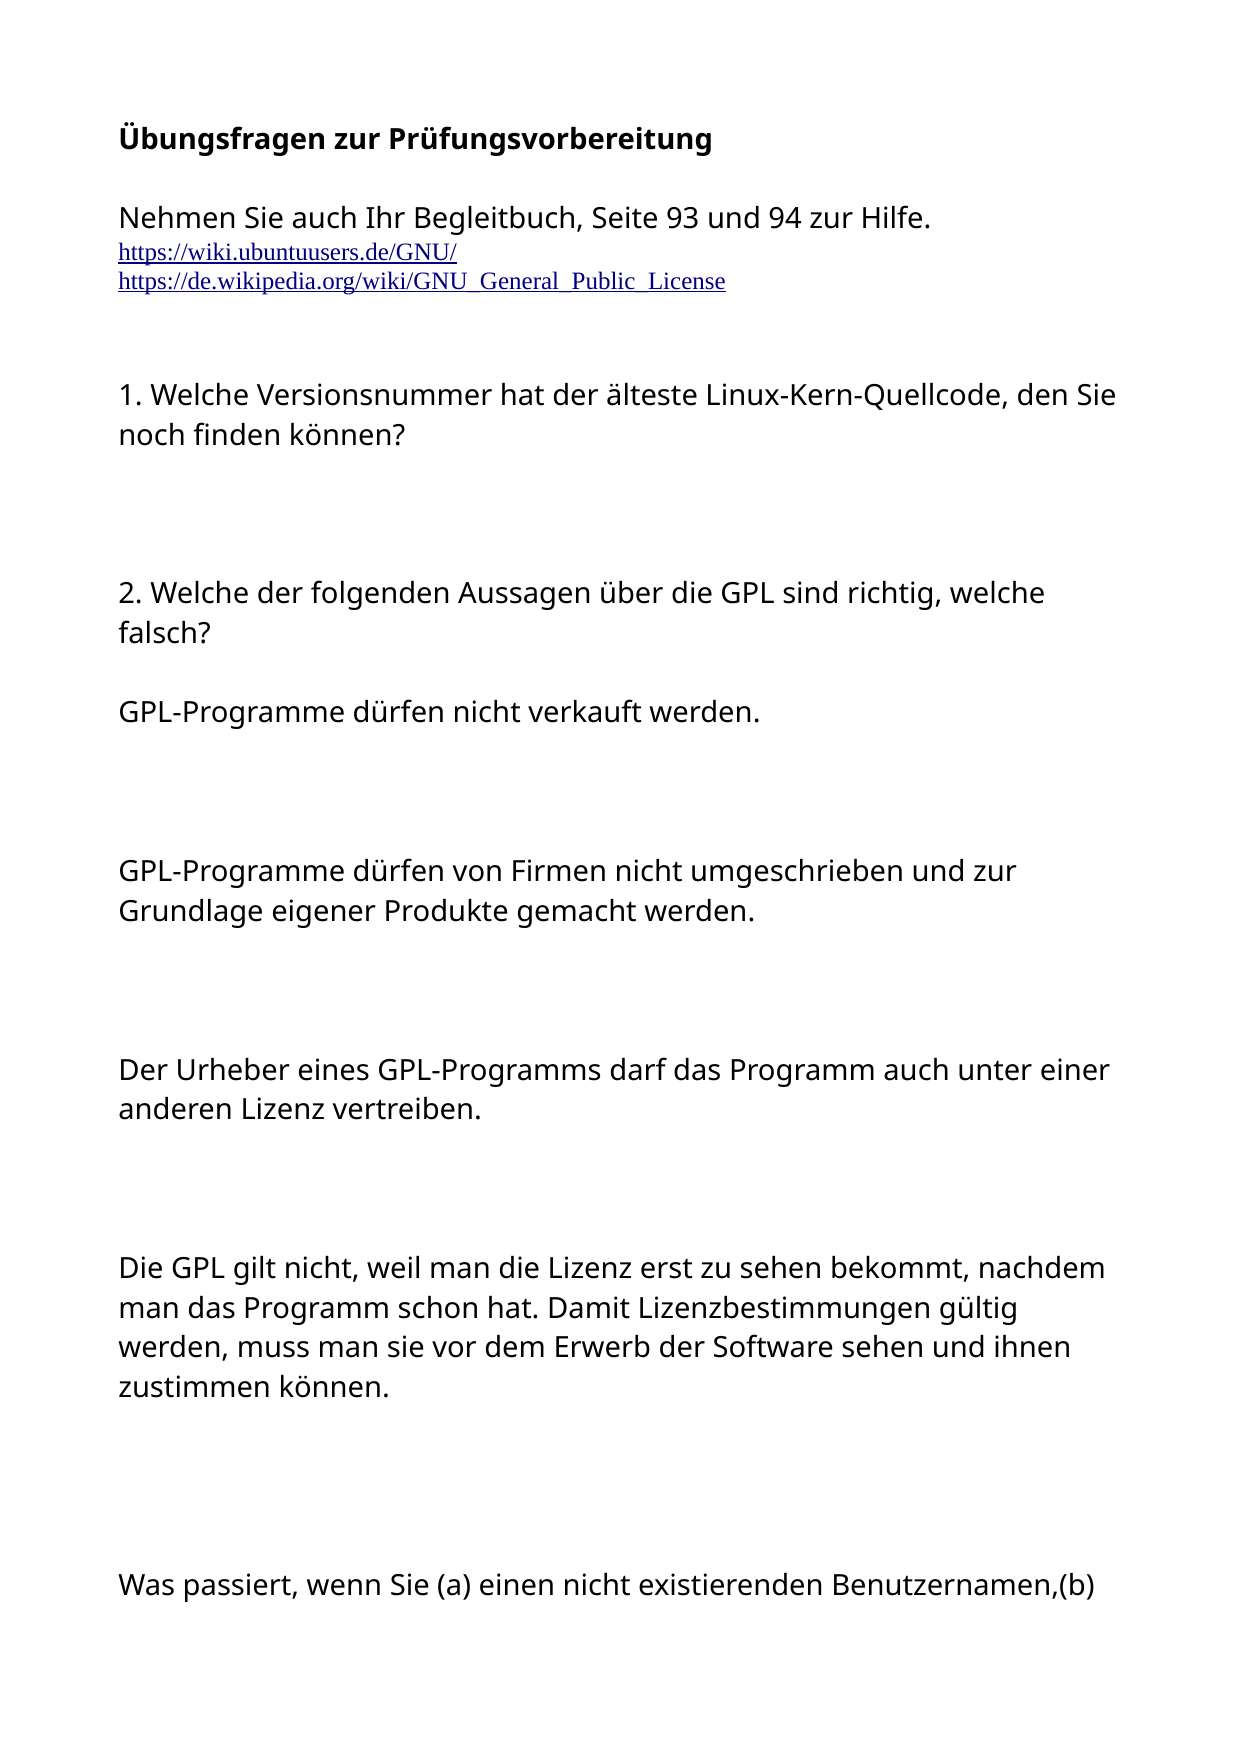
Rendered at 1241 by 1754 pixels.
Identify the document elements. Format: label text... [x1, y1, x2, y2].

text Übungsfragen zur Prüfungsvorbereitung Nehmen Sie auch Ihr Begleitbuch, Seite 93 und 94 zur Hilfe. https://wiki.ubuntuusers.de/GNU/ https://de.wikipedia.org/wiki/GNU_General_Public_License 1. Welche Versionsnummer hat der älteste Linux-Kern-Quellcode, den Sie noch finden können? 2. Welche der folgenden Aussagen über die GPL sind richtig, welche falsch? GPL-Programme dürfen nicht verkauft werden. GPL-Programme dürfen von Firmen nicht umgeschrieben und zur Grundlage eigener Produkte gemacht werden. Der Urheber eines GPL-Programms darf das Programm auch unter einer anderen Lizenz vertreiben. Die GPL gilt nicht, weil man die Lizenz erst zu sehen bekommt, nachdem man das Programm schon hat. Damit Lizenzbestimmungen gültig werden, muss man sie vor dem Erwerb der Software sehen und ihnen zustimmen können. Was passiert, wenn Sie (a) einen nicht existierenden Benutzernamen,(b) [118, 118, 1122, 1604]
